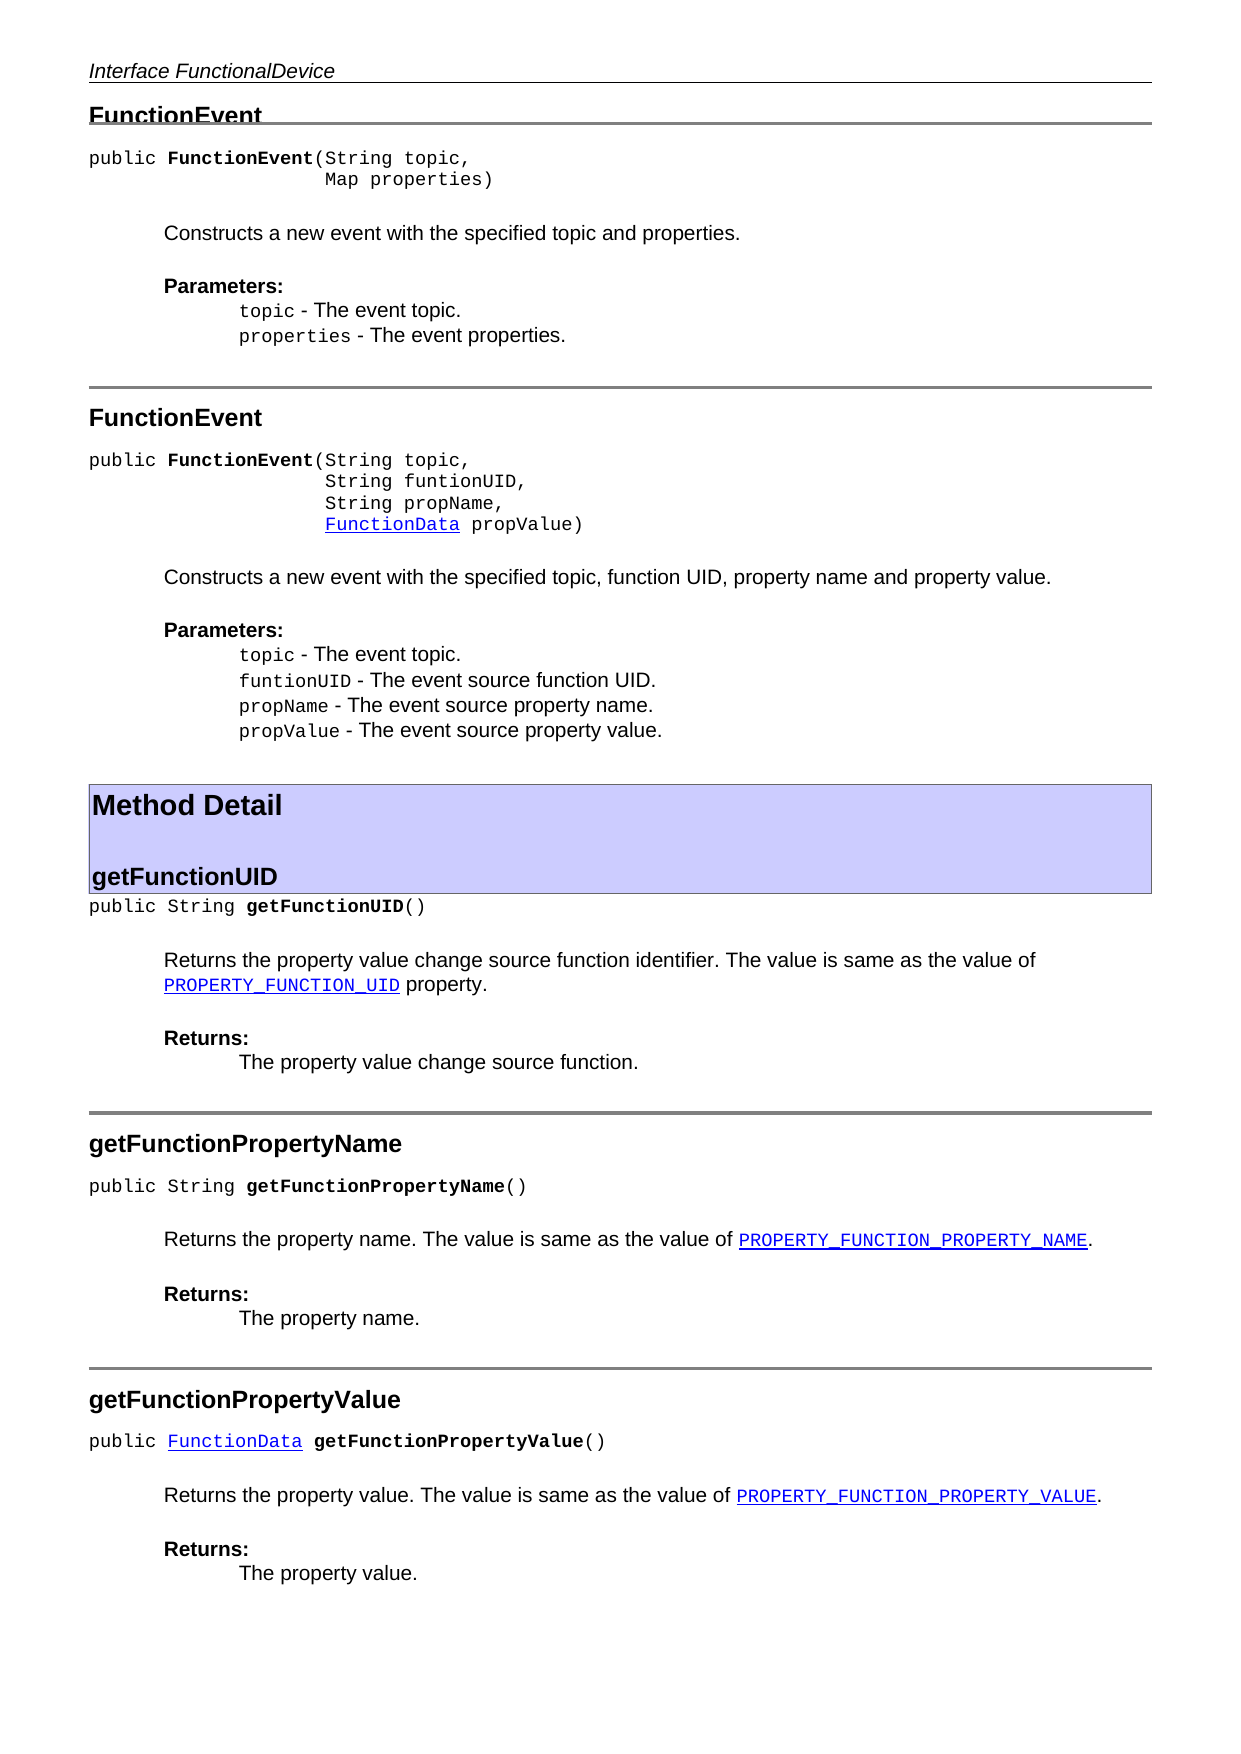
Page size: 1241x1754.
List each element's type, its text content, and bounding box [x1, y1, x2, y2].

text topic - The event topic. [238, 642, 1152, 667]
text topic - The event topic. [238, 298, 1152, 323]
text Returns the property value. The value is same as the value of PROPERTY_FUNCTION_PROPERTY_VALUE. [163, 1483, 1152, 1508]
text public FunctionEvent(String topic, String funtionUID, String propName, FunctionData propValue) [88, 451, 1152, 536]
text Returns: [163, 1281, 1152, 1305]
text properties - The event properties. [238, 323, 1152, 348]
text Returns: [163, 1026, 1152, 1050]
text Returns the property name. The value is same as the value of PROPERTY_FUNCTION_PROPERTY_NAME. [163, 1227, 1152, 1252]
text propName - The event source property name. [238, 693, 1152, 718]
text public FunctionData getFunctionPropertyValue() [88, 1432, 1152, 1453]
subtitle getFunctionUID [90, 859, 1151, 893]
text funtionUID - The event source function UID. [238, 667, 1152, 693]
text public FunctionEvent(String topic, Map properties) [88, 149, 1152, 191]
text public String getFunctionPropertyName() [88, 1177, 1152, 1198]
text Parameters: [163, 274, 1152, 298]
text The property name. [238, 1305, 1152, 1329]
text The property value change source function. [238, 1050, 1152, 1074]
text Returns the property value change source function identifier. The value is same as the value of PROPERTY_FUNCTION_UID property. [163, 947, 1152, 997]
text Constructs a new event with the specified topic and properties. [163, 221, 1152, 244]
text propValue - The event source property value. [238, 718, 1152, 743]
text Returns: [163, 1537, 1152, 1561]
subtitle Method Detail [90, 785, 1151, 821]
text The property value. [238, 1561, 1152, 1585]
text Parameters: [163, 618, 1152, 642]
text public String getFunctionUID() [88, 897, 1152, 918]
text Constructs a new event with the specified topic, function UID, property name and property value. [163, 565, 1152, 589]
